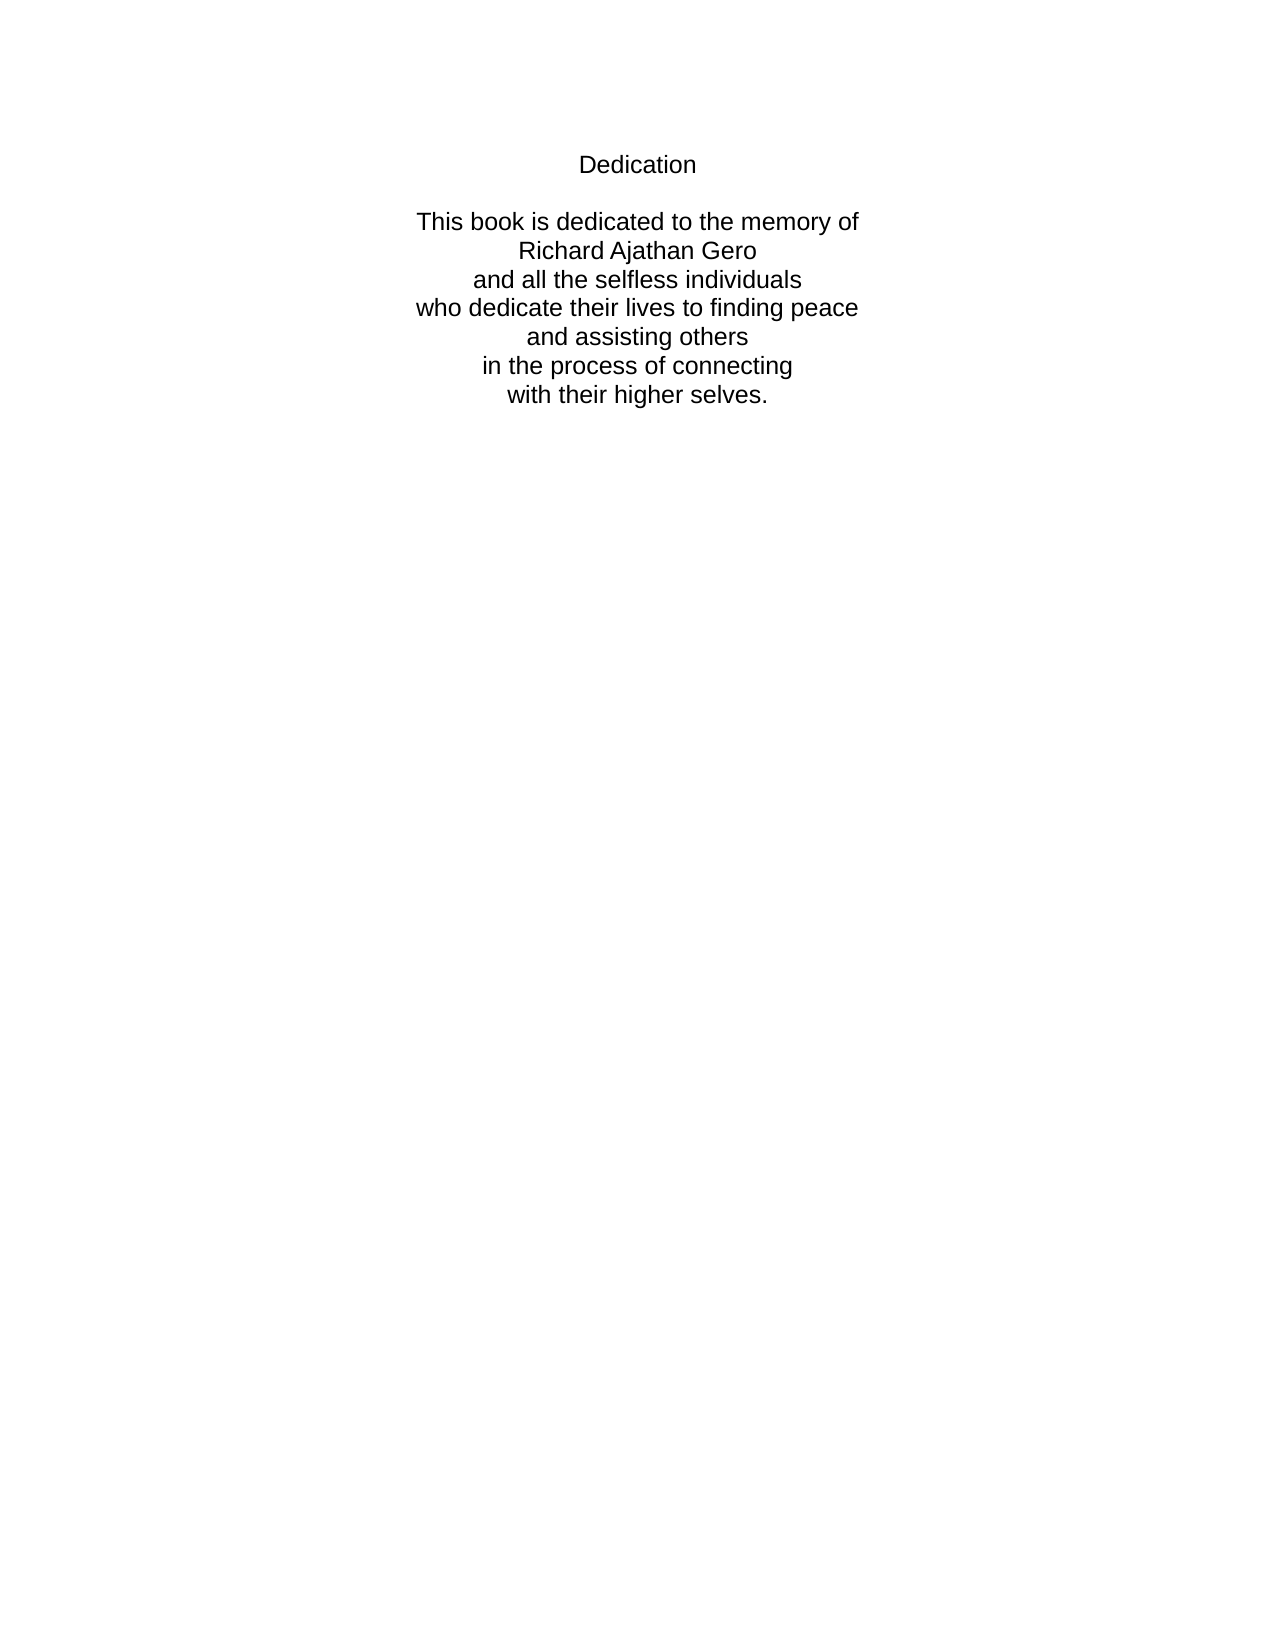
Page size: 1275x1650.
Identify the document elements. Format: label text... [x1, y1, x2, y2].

text in the process of connecting with their higher selves. [463, 351, 812, 408]
text This book is dedicated to the memory of Richard Ajathan Gero [414, 207, 861, 265]
text Dedication [414, 150, 861, 178]
text who dedicate their lives to finding peace and assisting others [414, 293, 861, 351]
text and all the selfless individuals [473, 265, 1100, 293]
